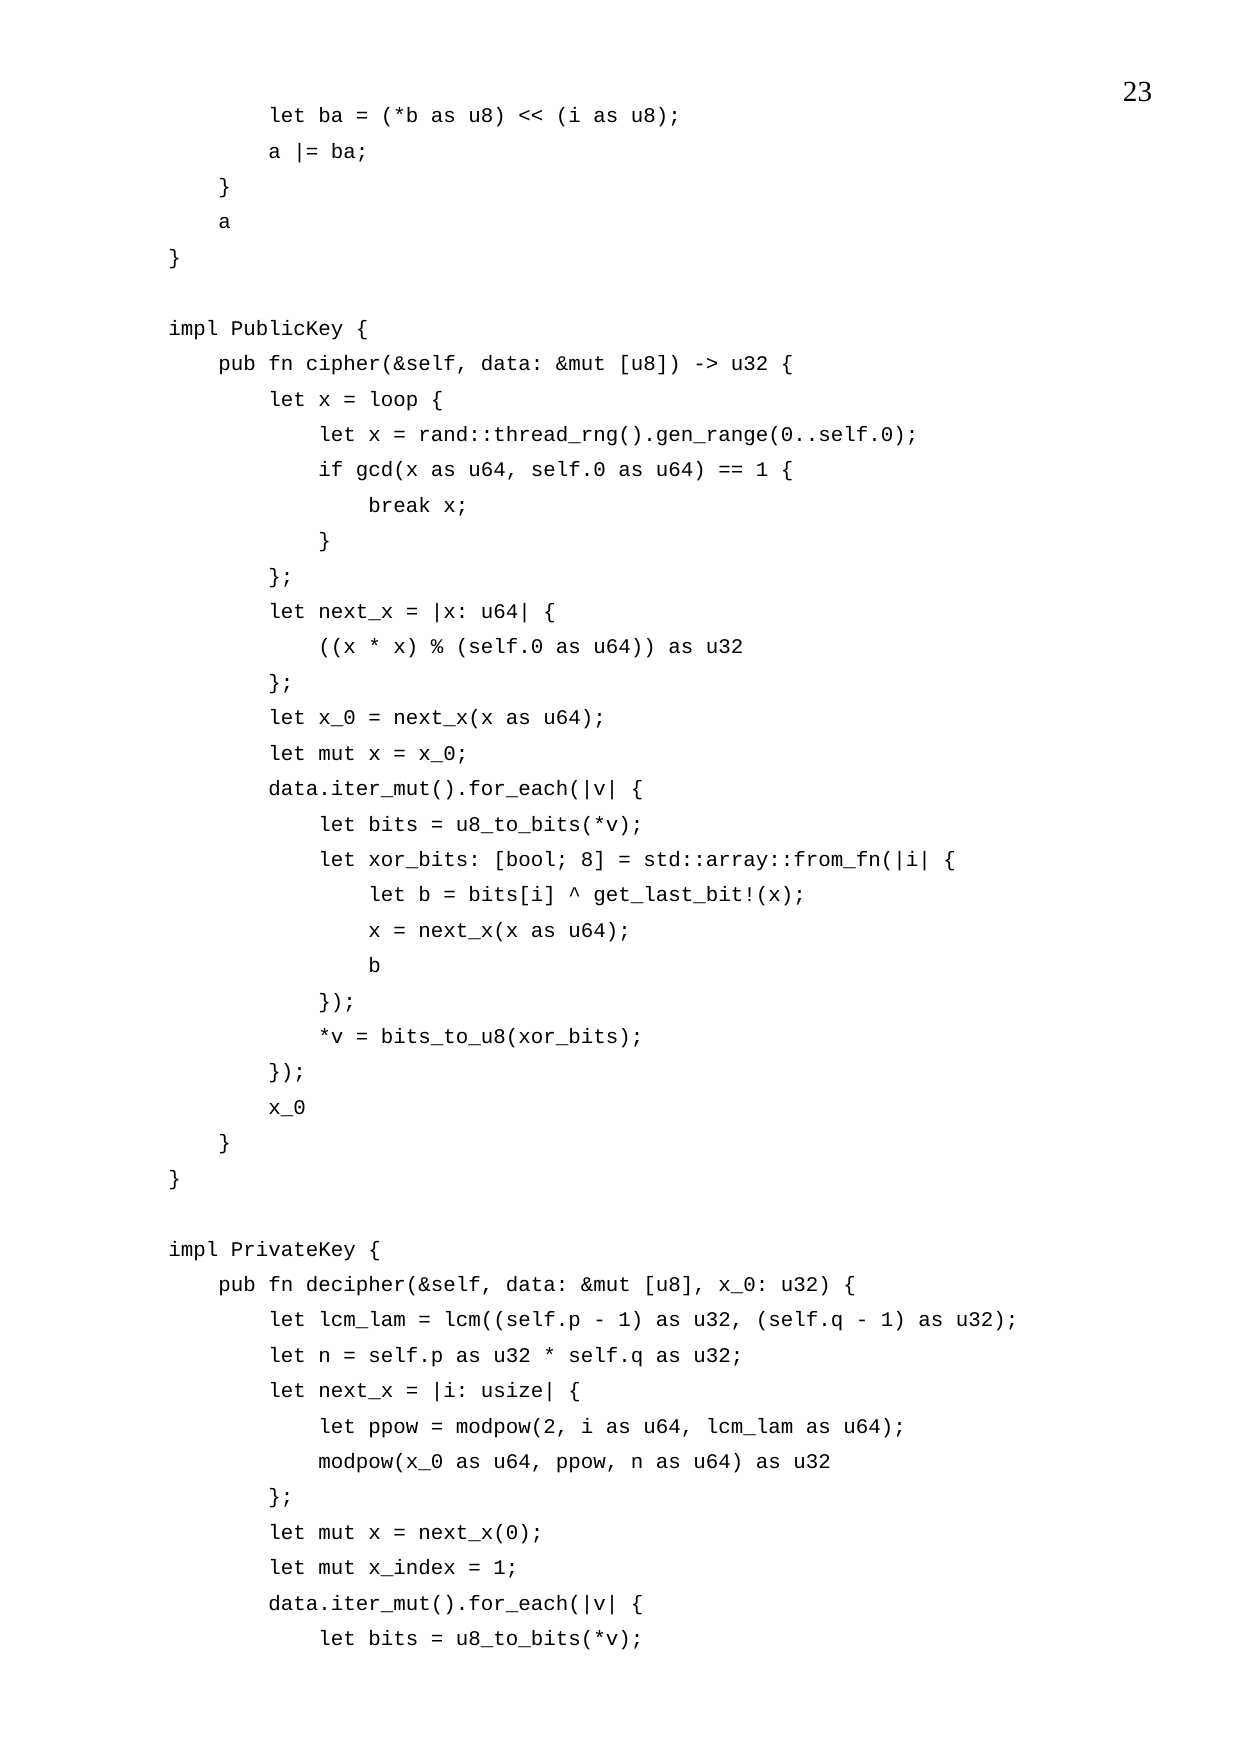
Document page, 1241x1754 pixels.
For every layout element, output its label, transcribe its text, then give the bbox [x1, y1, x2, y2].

text } [118, 1168, 1122, 1191]
text } [118, 530, 1122, 554]
text let x = rand::thread_rng().gen_range(0..self.0); [118, 424, 1122, 448]
text let mut x = x_0; [118, 743, 1122, 766]
text } [118, 1132, 1122, 1156]
text a |= ba; [118, 141, 1122, 164]
text }; [118, 566, 1122, 589]
text } [118, 247, 1122, 271]
text *v = bits_to_u8(xor_bits); [118, 1026, 1122, 1050]
text let mut x = next_x(0); [118, 1522, 1122, 1546]
text break x; [118, 495, 1122, 518]
text let lcm_lam = lcm((self.p - 1) as u32, (self.q - 1) as u32); [118, 1309, 1122, 1333]
text if gcd(x as u64, self.0 as u64) == 1 { [118, 459, 1122, 483]
text }; [118, 672, 1122, 696]
text let x = loop { [118, 388, 1122, 412]
text x = next_x(x as u64); [118, 920, 1122, 943]
text let next_x = |x: u64| { [118, 601, 1122, 625]
text pub fn cipher(&self, data: &mut [u8]) -> u32 { [118, 353, 1122, 377]
text x_0 [118, 1097, 1122, 1121]
text a [118, 211, 1122, 235]
text ((x * x) % (self.0 as u64)) as u32 [118, 636, 1122, 660]
text }); [118, 991, 1122, 1014]
text let bits = u8_to_bits(*v); [118, 813, 1122, 837]
text b [118, 955, 1122, 979]
text modpow(x_0 as u64, ppow, n as u64) as u32 [118, 1451, 1122, 1475]
text let ppow = modpow(2, i as u64, lcm_lam as u64); [118, 1416, 1122, 1439]
text let mut x_index = 1; [118, 1557, 1122, 1581]
text let x_0 = next_x(x as u64); [118, 707, 1122, 731]
text }; [118, 1486, 1122, 1510]
text impl PublicKey { [118, 318, 1122, 341]
text } [118, 176, 1122, 200]
text data.iter_mut().for_each(|v| { [118, 1593, 1122, 1616]
text let bits = u8_to_bits(*v); [118, 1628, 1122, 1652]
text data.iter_mut().for_each(|v| { [118, 778, 1122, 802]
text let ba = (*b as u8) << (i as u8); [118, 105, 1122, 129]
text impl PrivateKey { [118, 1238, 1122, 1262]
text let b = bits[i] ^ get_last_bit!(x); [118, 884, 1122, 908]
text let xor_bits: [bool; 8] = std::array::from_fn(|i| { [118, 849, 1122, 873]
text pub fn decipher(&self, data: &mut [u8], x_0: u32) { [118, 1274, 1122, 1298]
text let n = self.p as u32 * self.q as u32; [118, 1345, 1122, 1368]
text let next_x = |i: usize| { [118, 1380, 1122, 1404]
text }); [118, 1061, 1122, 1085]
